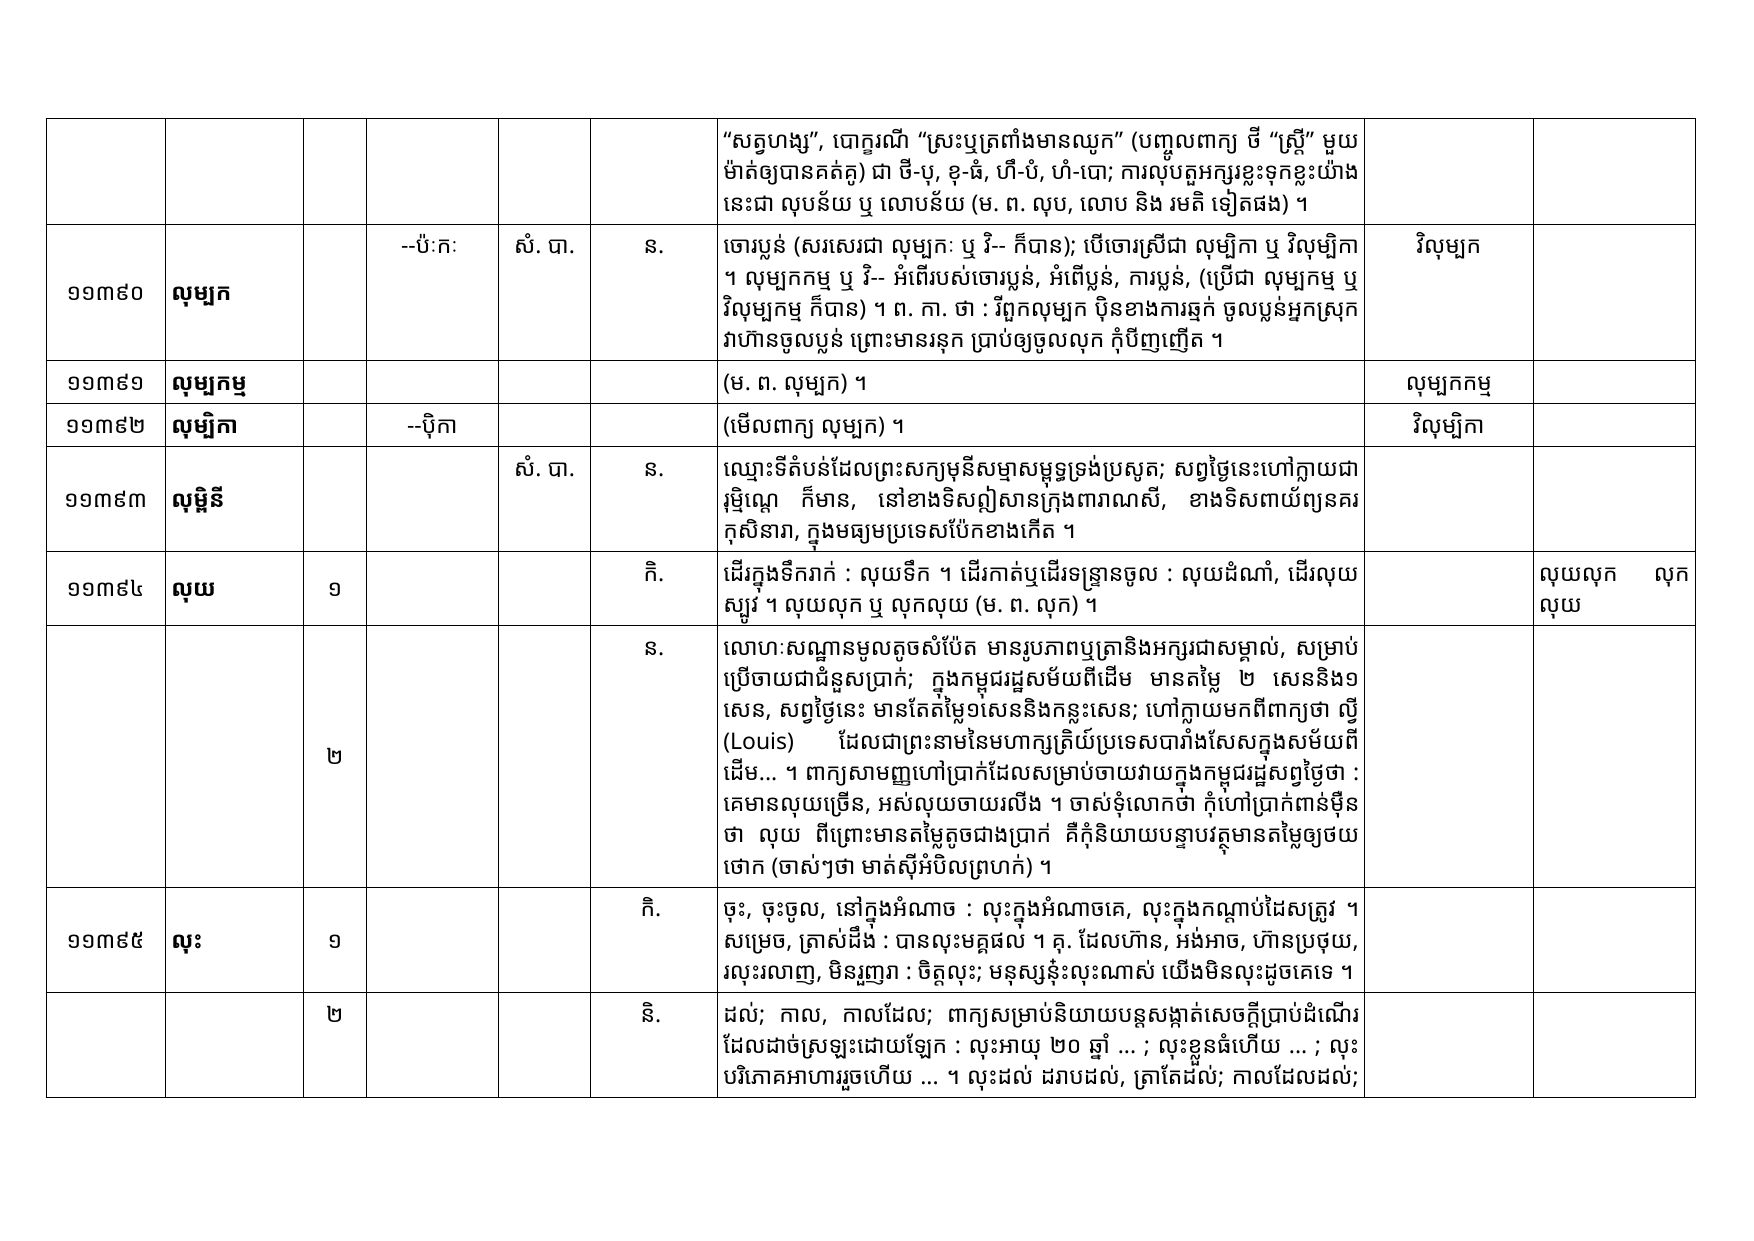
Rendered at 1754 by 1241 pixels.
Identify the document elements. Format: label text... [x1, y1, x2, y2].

table_cell [499, 993, 590, 1097]
table_cell (មើល​ពាក្យ លុម្បក) ។ [718, 404, 1364, 446]
table_cell លុម្បិកា [166, 404, 303, 446]
table_cell [1534, 626, 1695, 887]
table_cell ដល់; កាល, កាល​ដែល; ពាក្យ​សម្រាប់​និយាយ​បន្ត​សង្កាត់​សេចក្ដី​ប្រាប់​ដំណើរ ដែល​ដាច់​ស្រឡះ​ដោយ​ឡែក : លុះ​អាយុ ២០ ឆ្នាំ ... ; លុះ​ខ្លួន​ធំ​ហើយ ... ; លុះ​បរិភោគ​អាហារ​រួច​ហើយ ... ។ លុះ​ដល់​ ដរាប​ដល់, ត្រាតែ​ដល់; កាល​ដែល​ដល់; [718, 993, 1364, 1097]
table_cell ២ [304, 626, 366, 887]
table_cell កិ. [591, 888, 717, 992]
table_cell កិ. [591, 552, 717, 625]
table_cell [1365, 447, 1533, 551]
table_cell [499, 404, 590, 446]
table_cell [1365, 888, 1533, 992]
table_cell លុម្ពិនី [166, 447, 303, 551]
table_cell [304, 119, 366, 223]
table_cell [367, 361, 498, 403]
table_cell ចោរ​ប្លន់ (សរសេរ​ជា លុម្បកៈ ឬ វិ-- ក៏​បាន); បើ​ចោរ​ស្រី​ជា លុម្បិកា ឬ វិលុម្បិកា ។ លុម្បក​កម្ម ឬ វិ-- អំពើ​របស់​ចោរ​ប្លន់, អំពើ​ប្លន់, ការ​ប្លន់, (ប្រើ​ជា លុម្ប​កម្ម ឬ វិលុម្ប​កម្ម ក៏​បាន) ។ ព. កា. ថា : រី​ពួក​លុម្បក ប៉ិន​ខាង​ការ​ឆ្មក់ ចូល​ប្លន់​អ្នក​ស្រុក វា​ហ៊ាន​ចូល​ប្លន់​ ព្រោះ​មាន​រនុក ប្រាប់​ឲ្យ​ចូល​លុក កុំ​បី​ញញើត ។ [718, 225, 1364, 360]
table_cell ១១៣៩៣ [47, 447, 165, 551]
table_cell [1534, 225, 1695, 360]
table_cell ១ [304, 552, 366, 625]
table_cell (--នយ) វិធី, បែប​នៃ​ការ​លុប​អក្សរ​ក្នុង​ពាក្យ​ក្នុង​សង្កាត់​នីមួយ​ចេញ​ខ្លះ​ទុក​ខ្លះ ទោះ​លុប​តួ​ខាង​ដើម​ក្តី តួ​កណ្ដាល​ក្តី តួ​ចុង​ក្តី លុប​ប៉ុន្មាន​តួ​ទុក​ត្រឹម​តែ​ប៉ុន្មាន​តួ​ក្តី តាម​គួ​ដល់​ការ​លុប​និង​ការ​ទុក, វិធី​លុប​យ៉ាង​នេះ ហៅ​ថា លុប​ន័យ ឬ លោប​ន័យ, ដូច​ជា ឧបាសក, ឧបាសិកា លុប​ទុក​តែ​ត្រឹម បាសក, សិកា; សុត: “ស្តាប់”, ចិន្ត​ “គិត”, បុច្ឆ “សួរ”, លិខ “សរសេរ, កត់ត្រា”; លុប​ទុក​តែ​ត្រឹម សុ. ចិ. បុ. លិ; បុរិស “ប្រុស”, ភិក្ខុ “លោក​ភិក្ខុ”, ធម្ម “ធម៌”, មហឹស “ក្របី”, បង្ក “ភក់”, ហំស “សត្វ​ហង្ស”, បោក្ខរណី “ស្រះ​ឬ​ត្រពាំង​មាន​ឈូក” (បញ្ចូល​ពាក្យ ថី “ស្ត្រី” មួយ​ម៉ាត់​ឲ្យ​បាន​គត់​គូ) ជា ថី-បុ, ខុ-ធំ, ហឹ-បំ, ហំ-បោ; ការ​លុប​តួ​អក្សរ​ខ្លះ​ទុក​ខ្លះ​យ៉ាង​នេះ​ជា លុប​ន័យ ឬ លោប​ន័យ (ម. ព. លុប, លោប និង រមតិ ទៀត​ផង) ។ [718, 119, 1364, 223]
table_cell ១១៣៩៥ [47, 888, 165, 992]
table_cell [304, 225, 366, 360]
table_cell [1365, 993, 1533, 1097]
table_cell សំ. បា. [499, 447, 590, 551]
table_cell [1365, 552, 1533, 625]
table_cell [1534, 119, 1695, 223]
table_cell ១១៣៩៤ [47, 552, 165, 625]
table_cell ន. [591, 626, 717, 887]
table_cell លោហៈ​សណ្ឋាន​មូល​តូច​សំប៉ែត មាន​រូប​ភាព​ឬ​ត្រា​និង​អក្សរ​ជា​សម្គាល់, សម្រាប់​ប្រើ​ចាយ​ជា​ជំនួស​ប្រាក់; ក្នុង​កម្ពុជ​រដ្ឋ​សម័យ​ពី​ដើម មាន​តម្លៃ ២ សេន​និង​១​សេន, សព្វ​ថ្ងៃ​នេះ មាន​តែ​តម្លៃ​១​សេន​និង​កន្លះ​សេន; ហៅ​ក្លាយ​មក​ពី​ពាក្យ​ថា ល្វី (Louis) ដែល​ជា​ព្រះ​នាម​នៃ​មហា​ក្សត្រិយ៍​ប្រទេស​បារាំង​សែស​ក្នុង​សម័យ​ពី​ដើម... ។ ពាក្យ​សាមញ្ញ​ហៅ​ប្រាក់​ដែល​សម្រាប់​ចាយ​វាយ​ក្នុង​កម្ពុជ​រដ្ឋ​សព្វ​ថ្ងៃ​ថា : គេ​មាន​លុយ​ច្រើន, អស់​លុយ​ចាយ​រលីង ។ ចាស់​ទុំ​លោក​ថា កុំ​ហៅ​ប្រាក់​ពាន់​ម៉ឺន​ថា លុយ ពី​ព្រោះ​មាន​តម្លៃ​តូច​ជាង​ប្រាក់ គឺ​កុំ​និយាយ​បន្ទាប​វត្ថុ​មាន​តម្លៃ​ឲ្យ​ថយ​ថោក (ចាស់​ៗ​ថា មាត់​ស៊ី​អំបិល​ព្រហក់) ។ [718, 626, 1364, 887]
table_cell [499, 626, 590, 887]
table_cell [367, 552, 498, 625]
table_cell [1534, 888, 1695, 992]
table_cell [166, 993, 303, 1097]
table_cell និ. [591, 993, 717, 1097]
table_cell វិលុម្បក [1365, 225, 1533, 360]
table_cell [591, 404, 717, 446]
table_cell [304, 404, 366, 446]
table_cell [166, 119, 303, 223]
table_cell [367, 119, 498, 223]
table_cell [367, 993, 498, 1097]
table_cell [47, 626, 165, 887]
table_cell [1534, 361, 1695, 403]
table_cell ២ [304, 993, 366, 1097]
table_cell លុម្ប​កម្ម [166, 361, 303, 403]
table_cell លុម្បក​កម្ម [1365, 361, 1533, 403]
table_cell [1365, 119, 1533, 223]
table_cell លុម្បក [166, 225, 303, 360]
table_cell [367, 447, 498, 551]
table_cell [304, 361, 366, 403]
table_cell --ប៉ៈកៈ [367, 225, 498, 360]
table_cell --ប៉ិកា [367, 404, 498, 446]
table_cell [304, 447, 366, 551]
table_cell [1365, 626, 1533, 887]
table_cell ១១៣៩១ [47, 361, 165, 403]
table_cell [1534, 404, 1695, 446]
table_cell [47, 993, 165, 1097]
table_cell [367, 888, 498, 992]
table_cell [166, 626, 303, 887]
table_cell ចុះ, ចុះ​ចូល, នៅ​ក្នុង​អំណាច : លុះ​ក្នុង​អំណាច​គេ, លុះ​ក្នុង​កណ្តាប់​ដៃ​សត្រូវ ។ សម្រេច, ត្រាស់​ដឹង : បាន​លុះ​មគ្គ​ផល ។ គុ. ដែល​ហ៊ាន, អង់អាច, ហ៊ាន​ប្រថុយ, រលុះរលាញ, មិន​រួញរា : ចិត្ត​លុះ; មនុស្ស​នុ៎ះ​លុះ​ណាស់ យើង​មិន​លុះ​ដូច​គេ​ទេ ។ [718, 888, 1364, 992]
table_cell [499, 888, 590, 992]
table_cell [47, 119, 165, 223]
table_cell ដើរ​ក្នុង​ទឹក​រាក់ : លុយ​ទឹក ។ ដើរ​កាត់​ឬ​ដើរ​ទន្រ្ទាន​ចូល : លុយ​ដំណាំ, ដើរ​លុយ​ស្បូវ ។ លុយ​លុក ឬ លុក​លុយ (ម. ព. លុក) ។ [718, 552, 1364, 625]
table_cell លុះ [166, 888, 303, 992]
table_cell ១ [304, 888, 366, 992]
table_cell សំ. បា. [499, 225, 590, 360]
table_cell លុយ [166, 552, 303, 625]
table_cell វិលុម្បិកា [1365, 404, 1533, 446]
table_cell [591, 361, 717, 403]
table_cell ១១៣៩២ [47, 404, 165, 446]
table_cell [1534, 993, 1695, 1097]
table_cell [1534, 447, 1695, 551]
table_cell [499, 361, 590, 403]
table_cell ន. [591, 225, 717, 360]
table_cell (ម. ព. លុម្បក) ។ [718, 361, 1364, 403]
table_cell ១១៣៩០ [47, 225, 165, 360]
table_cell [499, 552, 590, 625]
table_cell [591, 119, 717, 223]
table_cell ឈ្មោះ​ទី​តំបន់​ដែល​ព្រះ​សក្យ​មុនី​សម្មាសម្ពុទ្ធ​ទ្រង់​ប្រសូត; សព្វ​ថ្ងៃ​នេះ​ហៅ​ក្លាយ​ជា រុម្មិណ្តេ ក៏​មាន, នៅ​ខាង​ទិស​ឦសាន​ក្រុង​ពារាណសី, ខាង​ទិស​ពាយ័ព្យ​នគរ​កុសិនារា, ក្នុង​មធ្យម​ប្រទេស​ប៉ែក​ខាង​កើត ។ [718, 447, 1364, 551]
table_cell [367, 626, 498, 887]
table_cell [499, 119, 590, 223]
table_cell ន. [591, 447, 717, 551]
table_cell លុយ​លុក លុក​លុយ [1534, 552, 1695, 625]
